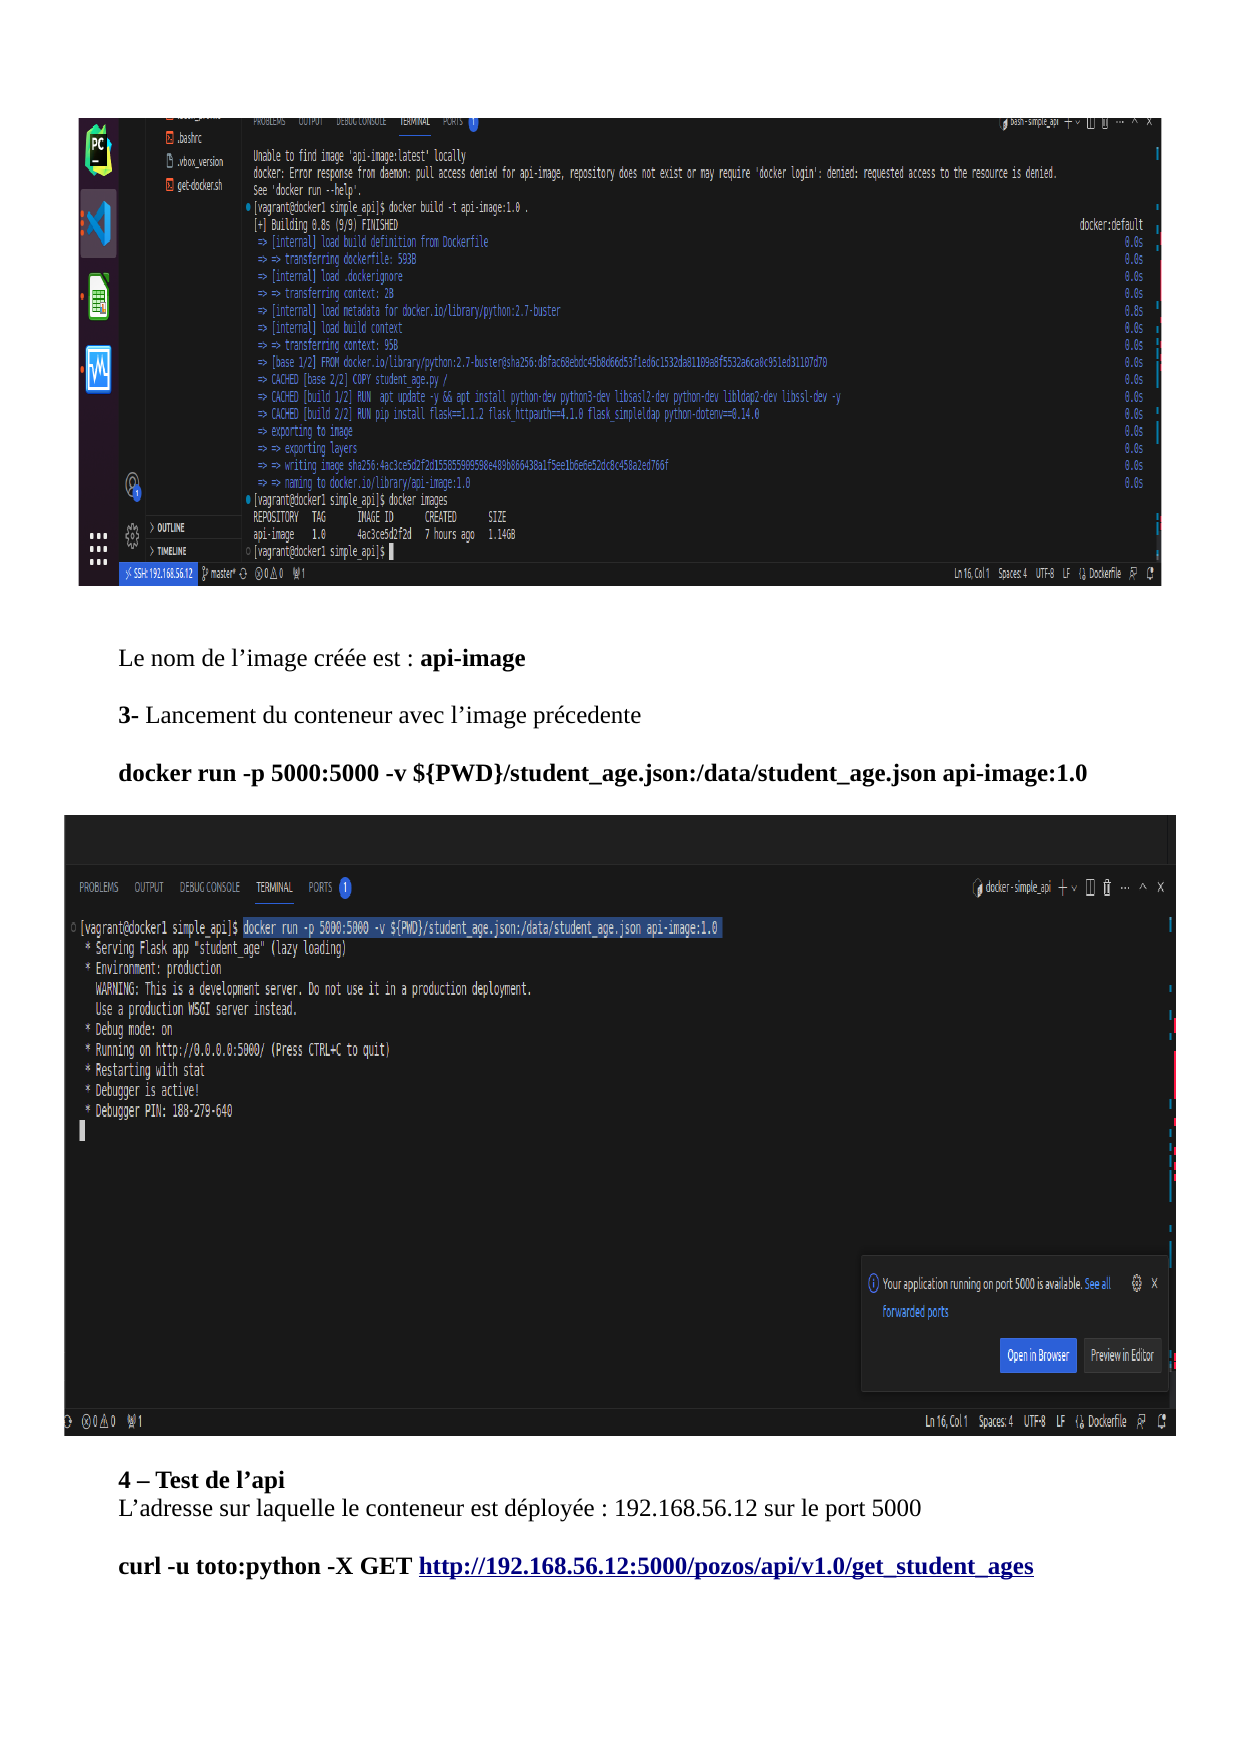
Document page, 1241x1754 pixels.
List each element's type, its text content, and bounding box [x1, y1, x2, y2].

text Le nom de l’image créée est : api-image [118, 643, 1122, 672]
text 4 – Test de l’api [118, 1465, 1122, 1493]
text docker run -p 5000:5000 -v ${PWD}/student_age.json:/data/student_age.json api-image:1.0 [118, 758, 1122, 787]
text L’adresse sur laquelle le conteneur est déployée : 192.168.56.12 sur le port 5000 [118, 1493, 1122, 1522]
text curl -u toto:python -X GET http://192.168.56.12:5000/pozos/api/v1.0/get_student_ages [118, 1551, 1122, 1580]
text 3- Lancement du conteneur avec l’image précedente [118, 700, 1122, 729]
